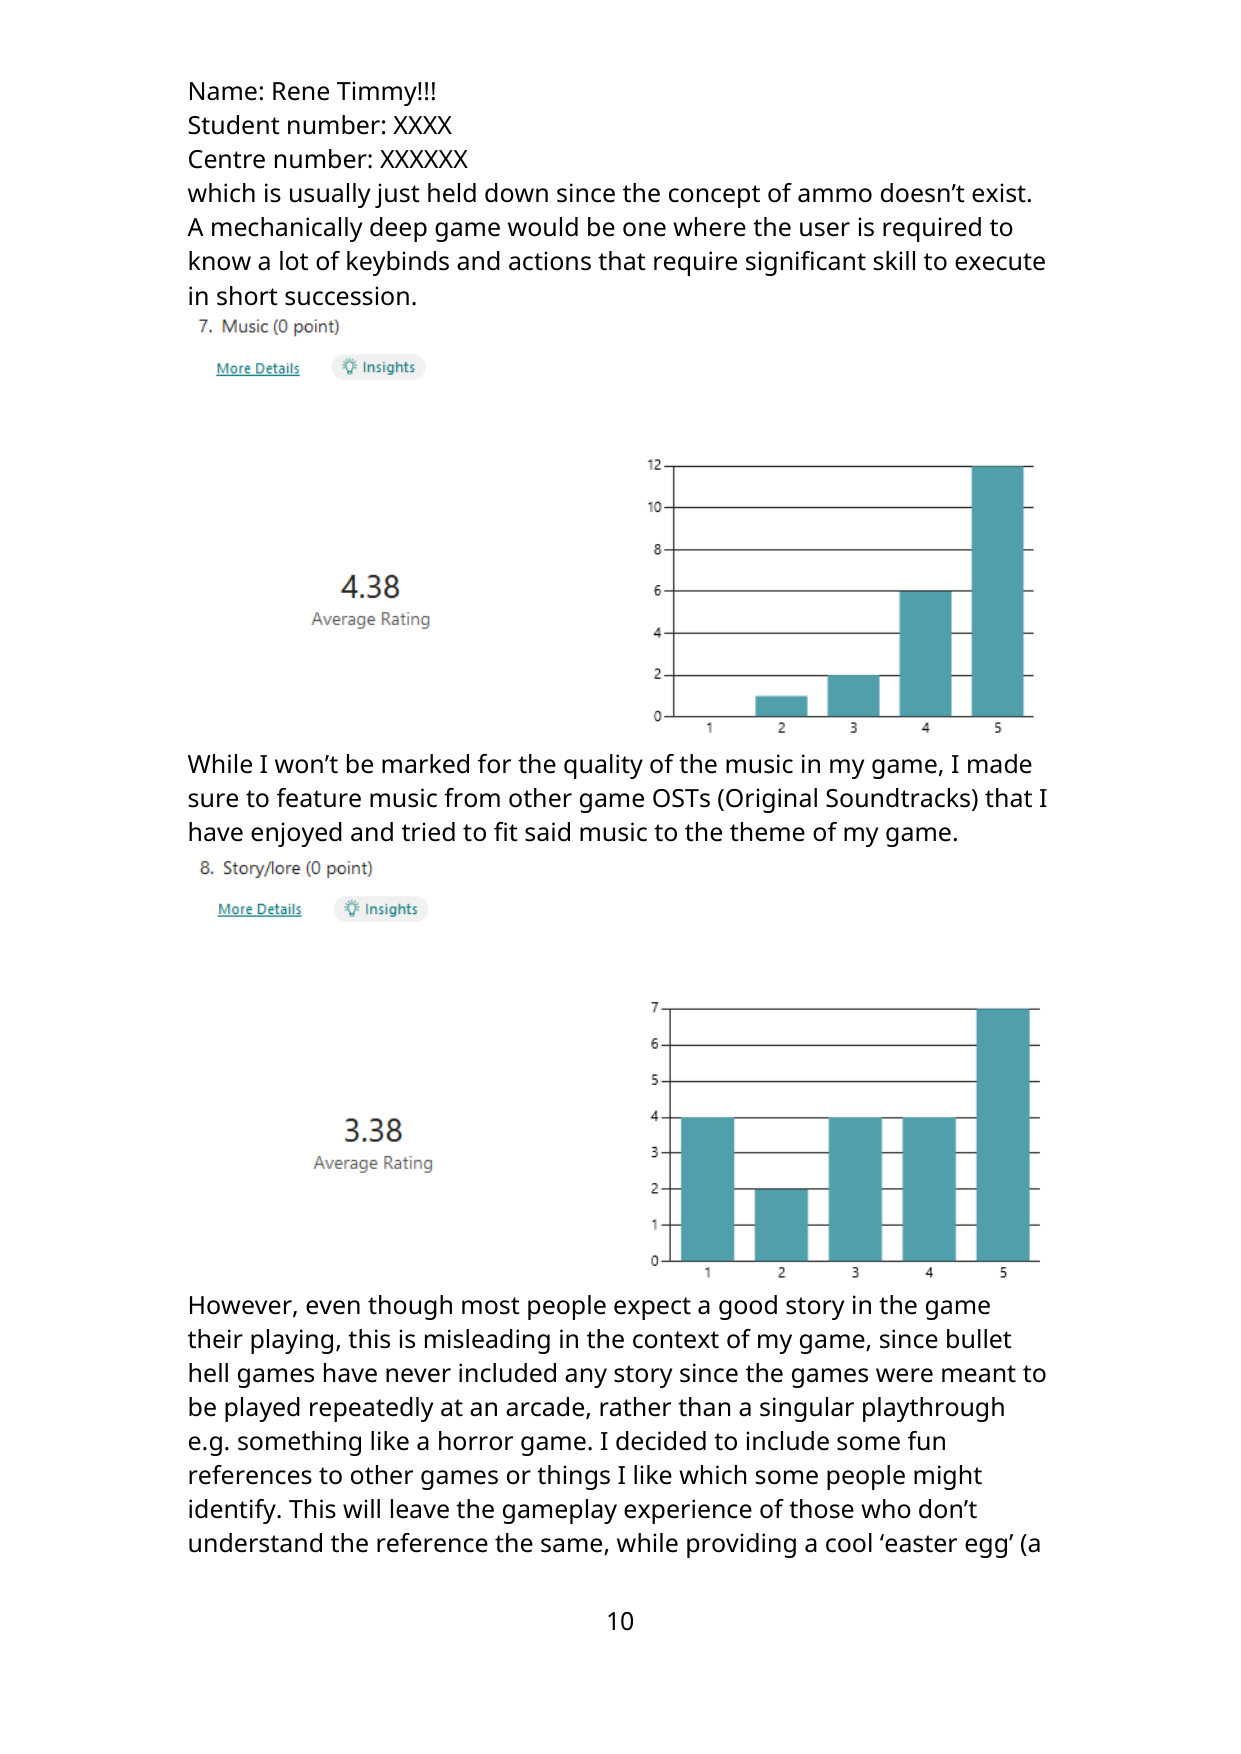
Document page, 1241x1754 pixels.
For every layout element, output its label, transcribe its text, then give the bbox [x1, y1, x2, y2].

text which is usually just held down since the concept of ammo doesn’t exist. A mechanically deep game would be one where the user is required to know a lot of keybinds and actions that require significant skill to execute in short succession. [187, 176, 1053, 312]
text However, even though most people expect a good story in the game their playing, this is misleading in the context of my game, since bullet hell games have never included any story since the games were meant to be played repeatedly at an arcade, rather than a singular playthrough e.g. something like a horror game. I decided to include some fun references to other games or things I like which some people might identify. This will leave the gameplay experience of those who don’t understand the reference the same, while providing a cool ‘easter egg’ (a [187, 1288, 1053, 1560]
text While I won’t be marked for the quality of the music in my game, I made sure to feature music from other game OSTs (Original Soundtracks) that I have enjoyed and tried to fit said music to the theme of my game. [187, 747, 1053, 849]
